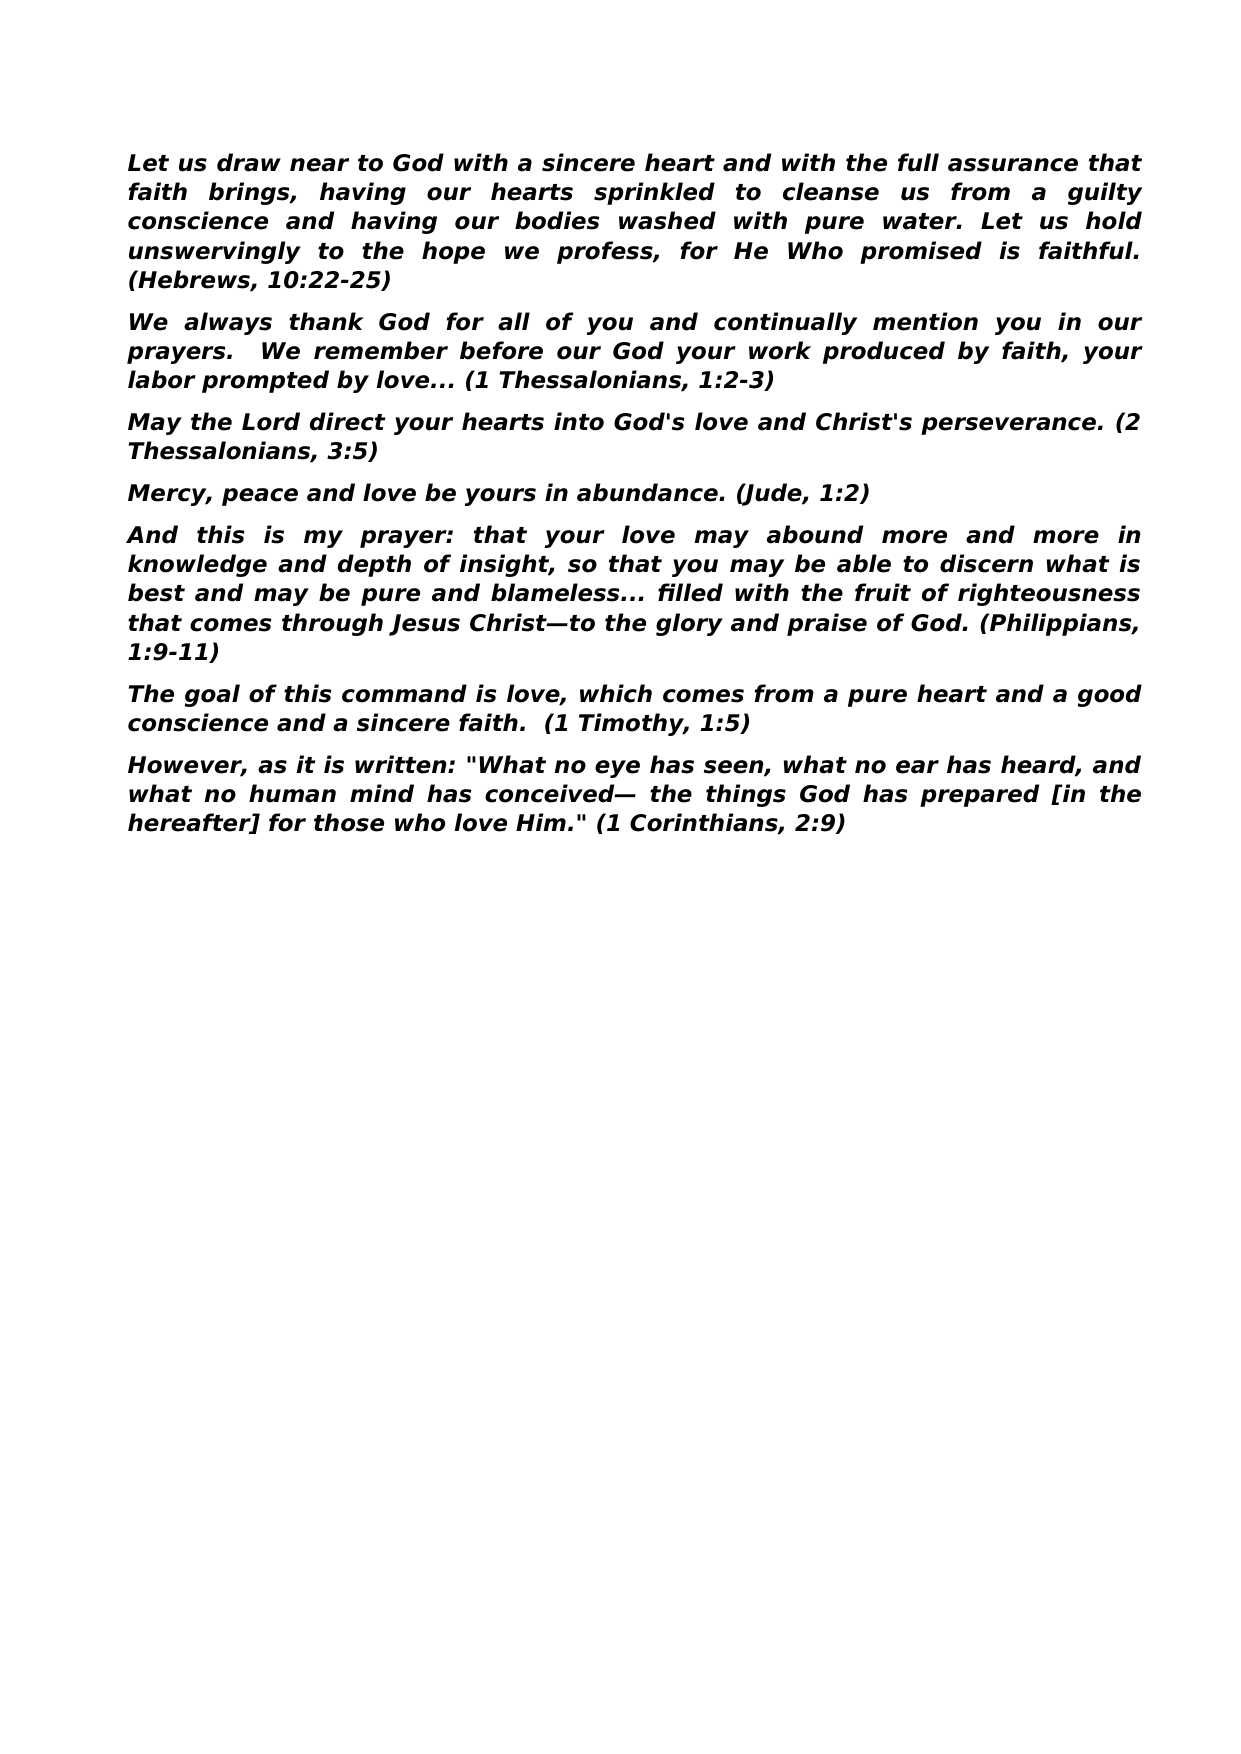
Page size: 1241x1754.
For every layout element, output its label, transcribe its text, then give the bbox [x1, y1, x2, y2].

text May the Lord direct your hearts into God's love and Christ's perseverance. (2 Thessalonians, 3:5) [127, 409, 1143, 465]
text And this is my prayer: that your love may abound more and more in knowledge and depth of insight, so that you may be able to discern what is best and may be pure and blameless... filled with the fruit of righteousness that comes through Jesus Christ—to the glory and praise of God. (Philippians, 1:9-11) [127, 522, 1143, 666]
text Let us draw near to God with a sincere heart and with the full assurance that faith brings, having our hearts sprinkled to cleanse us from a guilty conscience and having our bodies washed with pure water. Let us hold unswervingly to the hope we profess, for He Who promised is faithful. (Hebrews, 10:22-25) [127, 150, 1143, 294]
text The goal of this command is love, which comes from a pure heart and a good conscience and a sincere faith. (1 Timothy, 1:5) [127, 681, 1143, 737]
text Mercy, peace and love be yours in abundance. (Jude, 1:2) [127, 480, 1143, 507]
text We always thank God for all of you and continually mention you in our prayers. We remember before our God your work produced by faith, your labor prompted by love... (1 Thessalonians, 1:2-3) [127, 309, 1143, 394]
text However, as it is written: "What no eye has seen, what no ear has heard, and what no human mind has conceived— the things God has prepared [in the hereafter] for those who love Him." (1 Corinthians, 2:9) [127, 752, 1143, 837]
